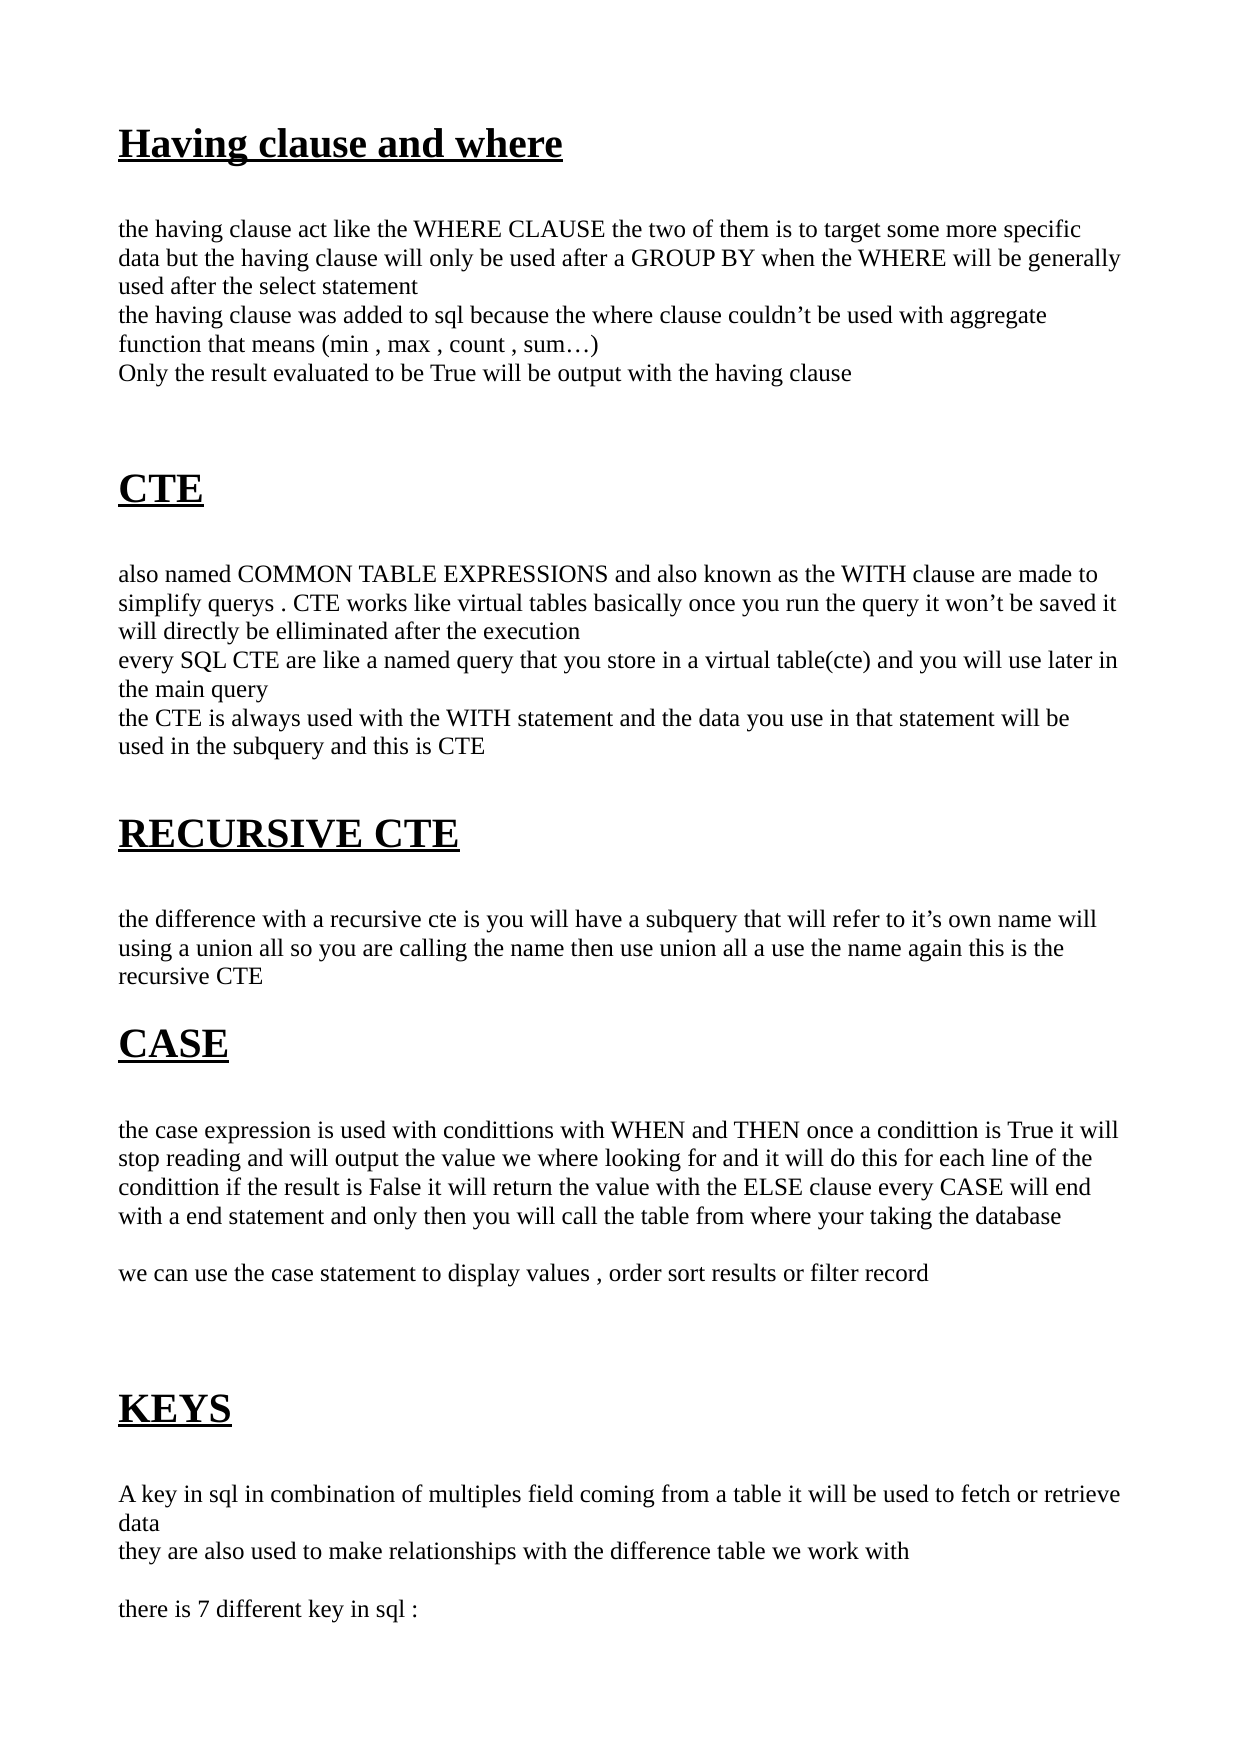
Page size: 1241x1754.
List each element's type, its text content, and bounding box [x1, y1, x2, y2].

text CASE [118, 1019, 1122, 1067]
text Only the result evaluated to be True will be output with the having clause [118, 358, 1122, 386]
text RECURSIVE CTE [118, 808, 1122, 856]
text also named COMMON TABLE EXPRESSIONS and also known as the WITH clause are made to simplify querys . CTE works like virtual tables basically once you run the query it won’t be saved it will directly be elliminated after the execution [118, 559, 1122, 645]
text the having clause was added to sql because the where clause couldn’t be used with aggregate function that means (min , max , count , sum…) [118, 300, 1122, 358]
text there is 7 different key in sql : [118, 1594, 1122, 1623]
text the CTE is always used with the WITH statement and the data you use in that statement will be used in the subquery and this is CTE [118, 703, 1122, 760]
text A key in sql in combination of multiples field coming from a table it will be used to fetch or retrieve data [118, 1479, 1122, 1536]
text every SQL CTE are like a named query that you store in a virtual table(cte) and you will use later in the main query [118, 645, 1122, 703]
text the having clause act like the WHERE CLAUSE the two of them is to target some more specific data but the having clause will only be used after a GROUP BY when the WHERE will be generally used after the select statement [118, 214, 1122, 300]
text the difference with a recursive cte is you will have a subquery that will refer to it’s own name will using a union all so you are calling the name then use union all a use the name again this is the recursive CTE [118, 904, 1122, 990]
text they are also used to make relationships with the difference table we work with [118, 1536, 1122, 1565]
text CTE [118, 463, 1122, 511]
text Having clause and where [118, 118, 1122, 166]
text the case expression is used with condittions with WHEN and THEN once a condittion is True it will stop reading and will output the value we where looking for and it will do this for each line of the condittion if the result is False it will return the value with the ELSE clause every CASE will end with a end statement and only then you will call the table from where your taking the database [118, 1115, 1122, 1230]
text KEYS [118, 1383, 1122, 1431]
text we can use the case statement to display values , order sort results or filter record [118, 1258, 1122, 1287]
